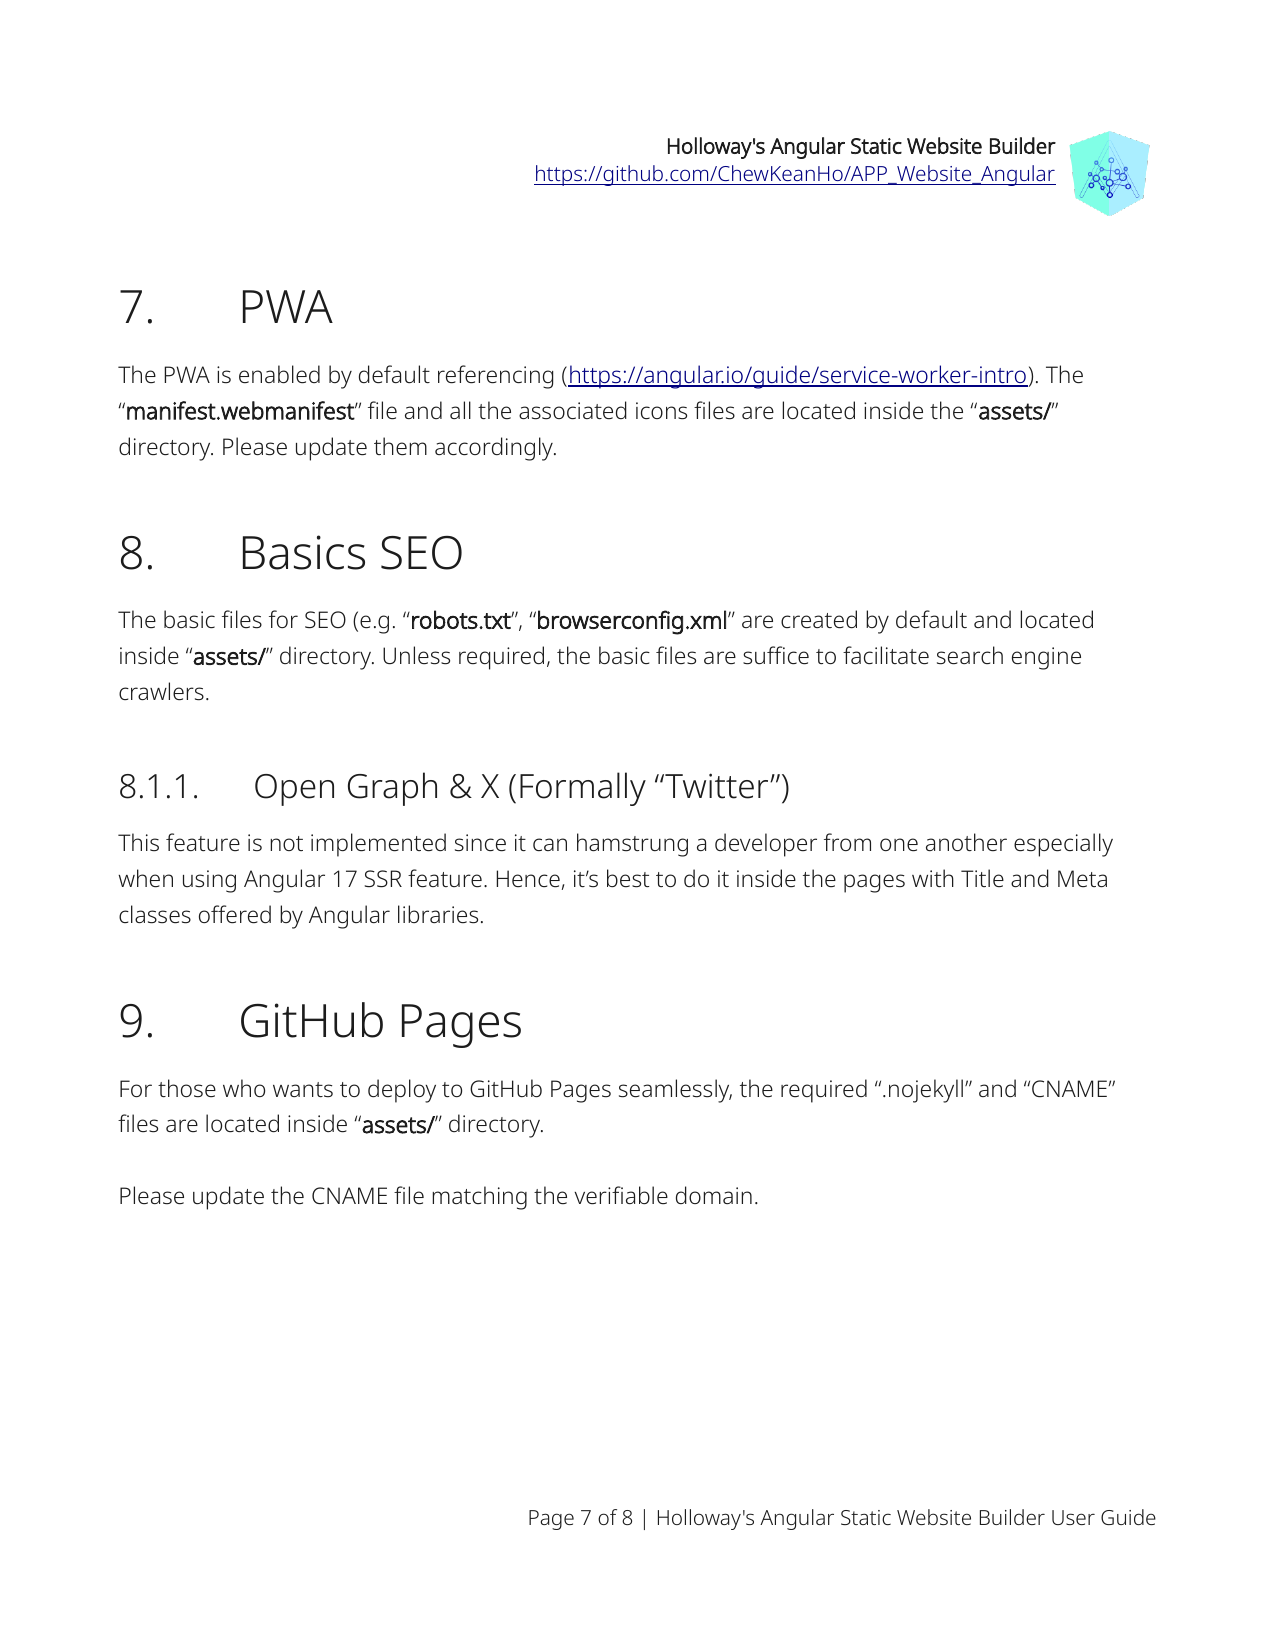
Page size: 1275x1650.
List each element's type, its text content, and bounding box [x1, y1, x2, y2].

text For those who wants to deploy to GitHub Pages seamlessly, the required “.nojekyll” and “CNAME” files are located inside “assets/” directory. [118, 1072, 1157, 1140]
text The PWA is enabled by default referencing (https://angular.io/guide/service-worker-intro). The “manifest.webmanifest” file and all the associated icons files are located inside the “assets/” directory. Please update them accordingly. [118, 359, 1157, 462]
text The basic files for SEO (e.g. “robots.txt”, “browserconfig.xml” are created by default and located inside “assets/” directory. Unless required, the basic files are suffice to facilitate search engine crawlers. [118, 604, 1157, 707]
text This feature is not implemented since it can hamstrung a developer from one another especially when using Angular 17 SSR feature. Hence, it’s best to do it inside the pages with Title and Meta classes offered by Angular libraries. [118, 827, 1157, 930]
subtitle Open Graph & X (Formally “Twitter”) [118, 762, 1157, 808]
subtitle PWA [118, 275, 1157, 337]
picture [1066, 131, 1152, 216]
subtitle Basics SEO [118, 520, 1157, 583]
text Please update the CNAME file matching the verifiable domain. [118, 1180, 1157, 1212]
subtitle GitHub Pages [118, 989, 1157, 1051]
